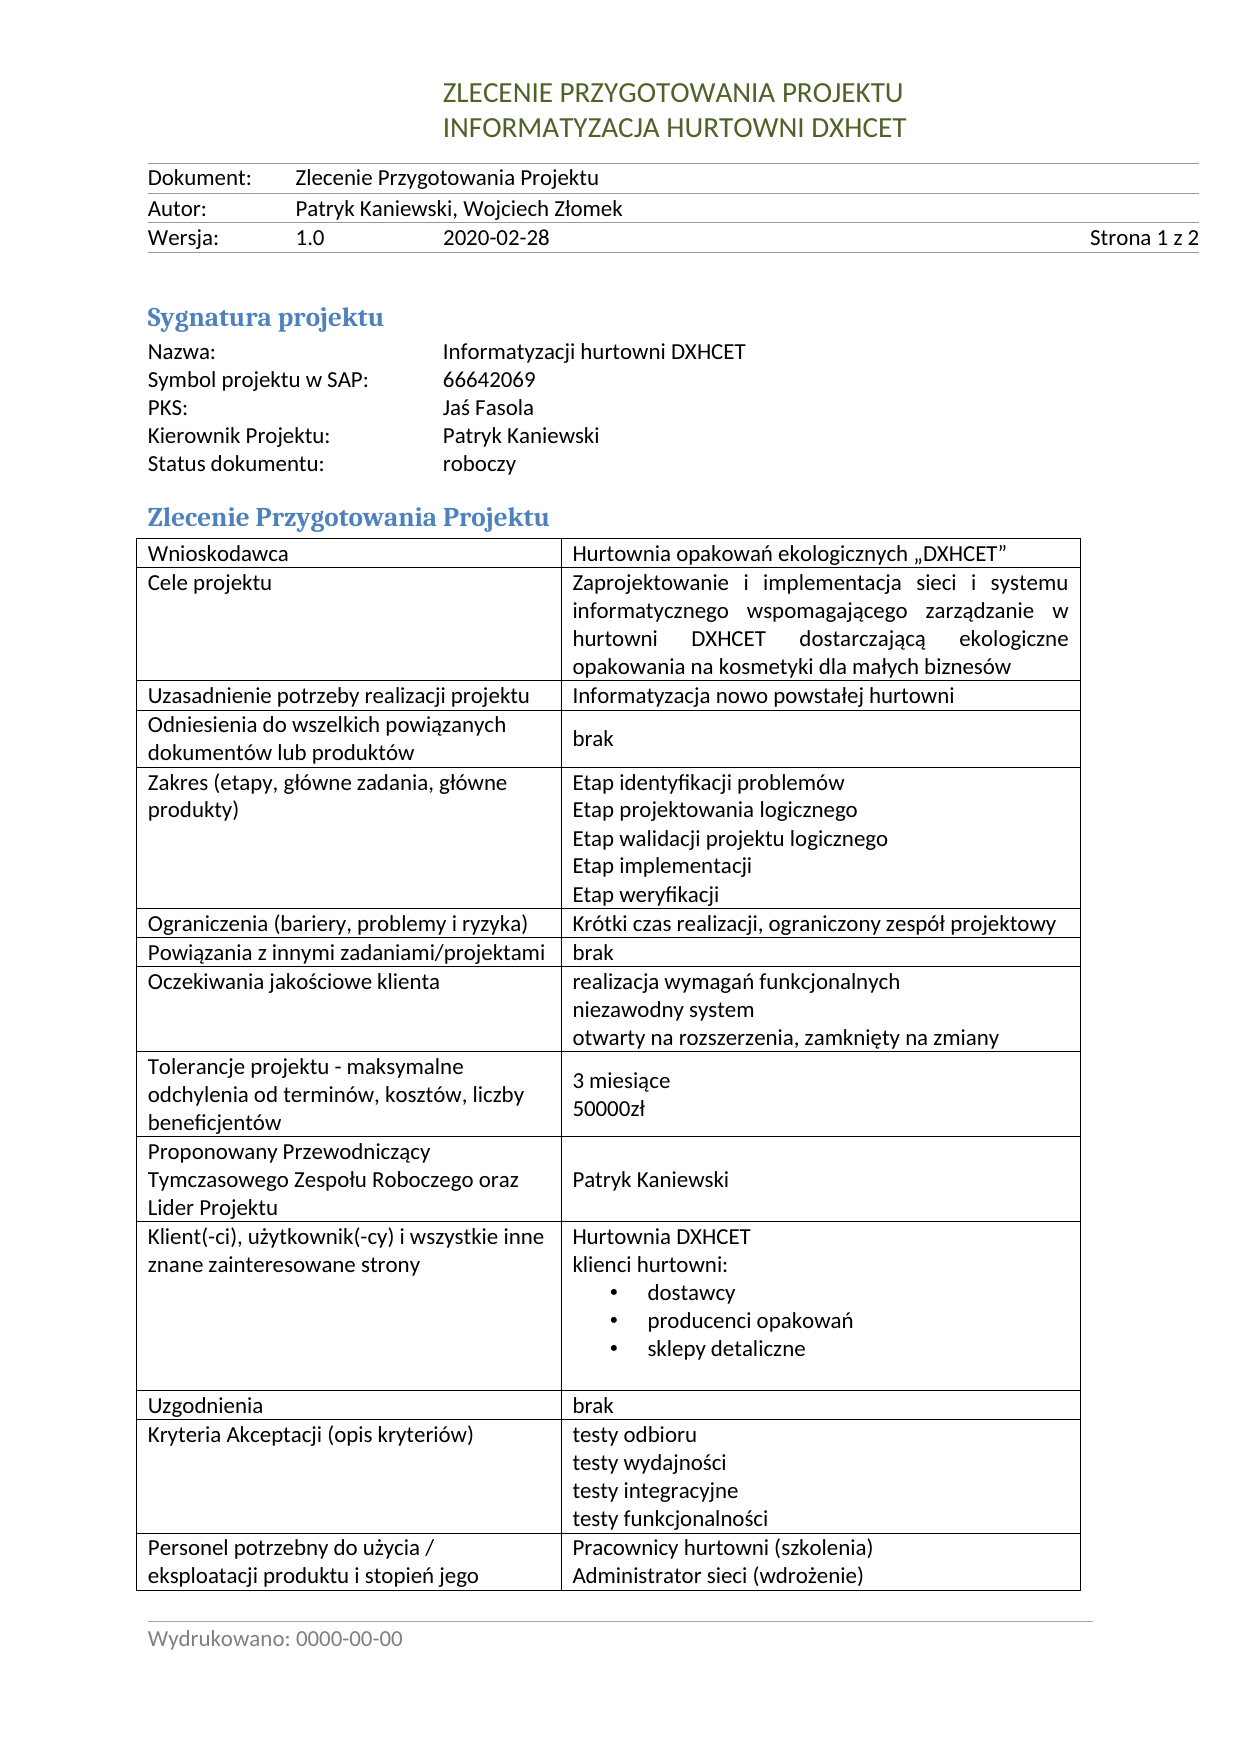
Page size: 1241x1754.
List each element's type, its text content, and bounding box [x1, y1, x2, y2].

table_cell Zakres (etapy, główne zadania, główne produkty) [137, 768, 561, 908]
table_cell Patryk Kaniewski [562, 1137, 1080, 1221]
text Nazwa: Informatyzacji hurtowni DXHCET [148, 337, 1093, 365]
table_cell Uzasadnienie potrzeby realizacji projektu [137, 681, 561, 709]
text Status dokumentu: roboczy [148, 449, 1093, 477]
table_header Hurtownia opakowań ekologicznych „DXHCET” [562, 539, 1080, 567]
table_header Wnioskodawca [137, 539, 561, 567]
table_cell brak [562, 1391, 1080, 1419]
table_cell Klient(-ci), użytkownik(-cy) i wszystkie inne znane zainteresowane strony [137, 1222, 561, 1390]
table_cell testy odbioru testy wydajności testy integracyjne testy funkcjonalności [562, 1420, 1080, 1532]
text Symbol projektu w SAP: 66642069 [148, 365, 1093, 393]
table_cell Krótki czas realizacji, ograniczony zespół projektowy [562, 909, 1080, 937]
subtitle Sygnatura projektu [148, 302, 1093, 333]
table_cell Kryteria Akceptacji (opis kryteriów) [137, 1420, 561, 1532]
text Kierownik Projektu: Patryk Kaniewski [148, 421, 1093, 449]
table_cell brak [562, 938, 1080, 966]
table_cell Ograniczenia (bariery, problemy i ryzyka) [137, 909, 561, 937]
text PKS: Jaś Fasola [148, 393, 1093, 421]
table_cell Personel potrzebny do użycia / eksploatacji produktu i stopień jego [137, 1534, 561, 1589]
table_cell Uzgodnienia [137, 1391, 561, 1419]
table_cell Etap identyfikacji problemów Etap projektowania logicznego Etap walidacji projektu logicznego Etap implementacji Etap weryfikacji [562, 768, 1080, 908]
table_cell Pracownicy hurtowni (szkolenia) Administrator sieci (wdrożenie) [562, 1534, 1080, 1589]
table_cell Tolerancje projektu - maksymalne odchylenia od terminów, kosztów, liczby beneficjentów [137, 1052, 561, 1136]
table_cell Oczekiwania jakościowe klienta [137, 967, 561, 1051]
table_cell Cele projektu [137, 568, 561, 680]
table_cell Odniesienia do wszelkich powiązanych dokumentów lub produktów [137, 711, 561, 767]
table_cell Proponowany Przewodniczący Tymczasowego Zespołu Roboczego oraz Lider Projektu [137, 1137, 561, 1221]
subtitle Zlecenie Przygotowania Projektu [148, 502, 1093, 534]
table_cell brak [562, 711, 1080, 767]
table_cell Hurtownia DXHCET klienci hurtowni: dostawcy producenci opakowań sklepy detaliczne [562, 1222, 1080, 1390]
table_cell Zaprojektowanie i implementacja sieci i systemu informatycznego wspomagającego zarządzanie w hurtowni DXHCET dostarczającą ekologiczne opakowania na kosmetyki dla małych biznesów [562, 568, 1080, 680]
table_cell 3 miesiące 50000zł [562, 1052, 1080, 1136]
table_cell realizacja wymagań funkcjonalnych niezawodny system otwarty na rozszerzenia, zamknięty na zmiany [562, 967, 1080, 1051]
table_cell Powiązania z innymi zadaniami/projektami [137, 938, 561, 966]
table_cell Informatyzacja nowo powstałej hurtowni [562, 681, 1080, 709]
